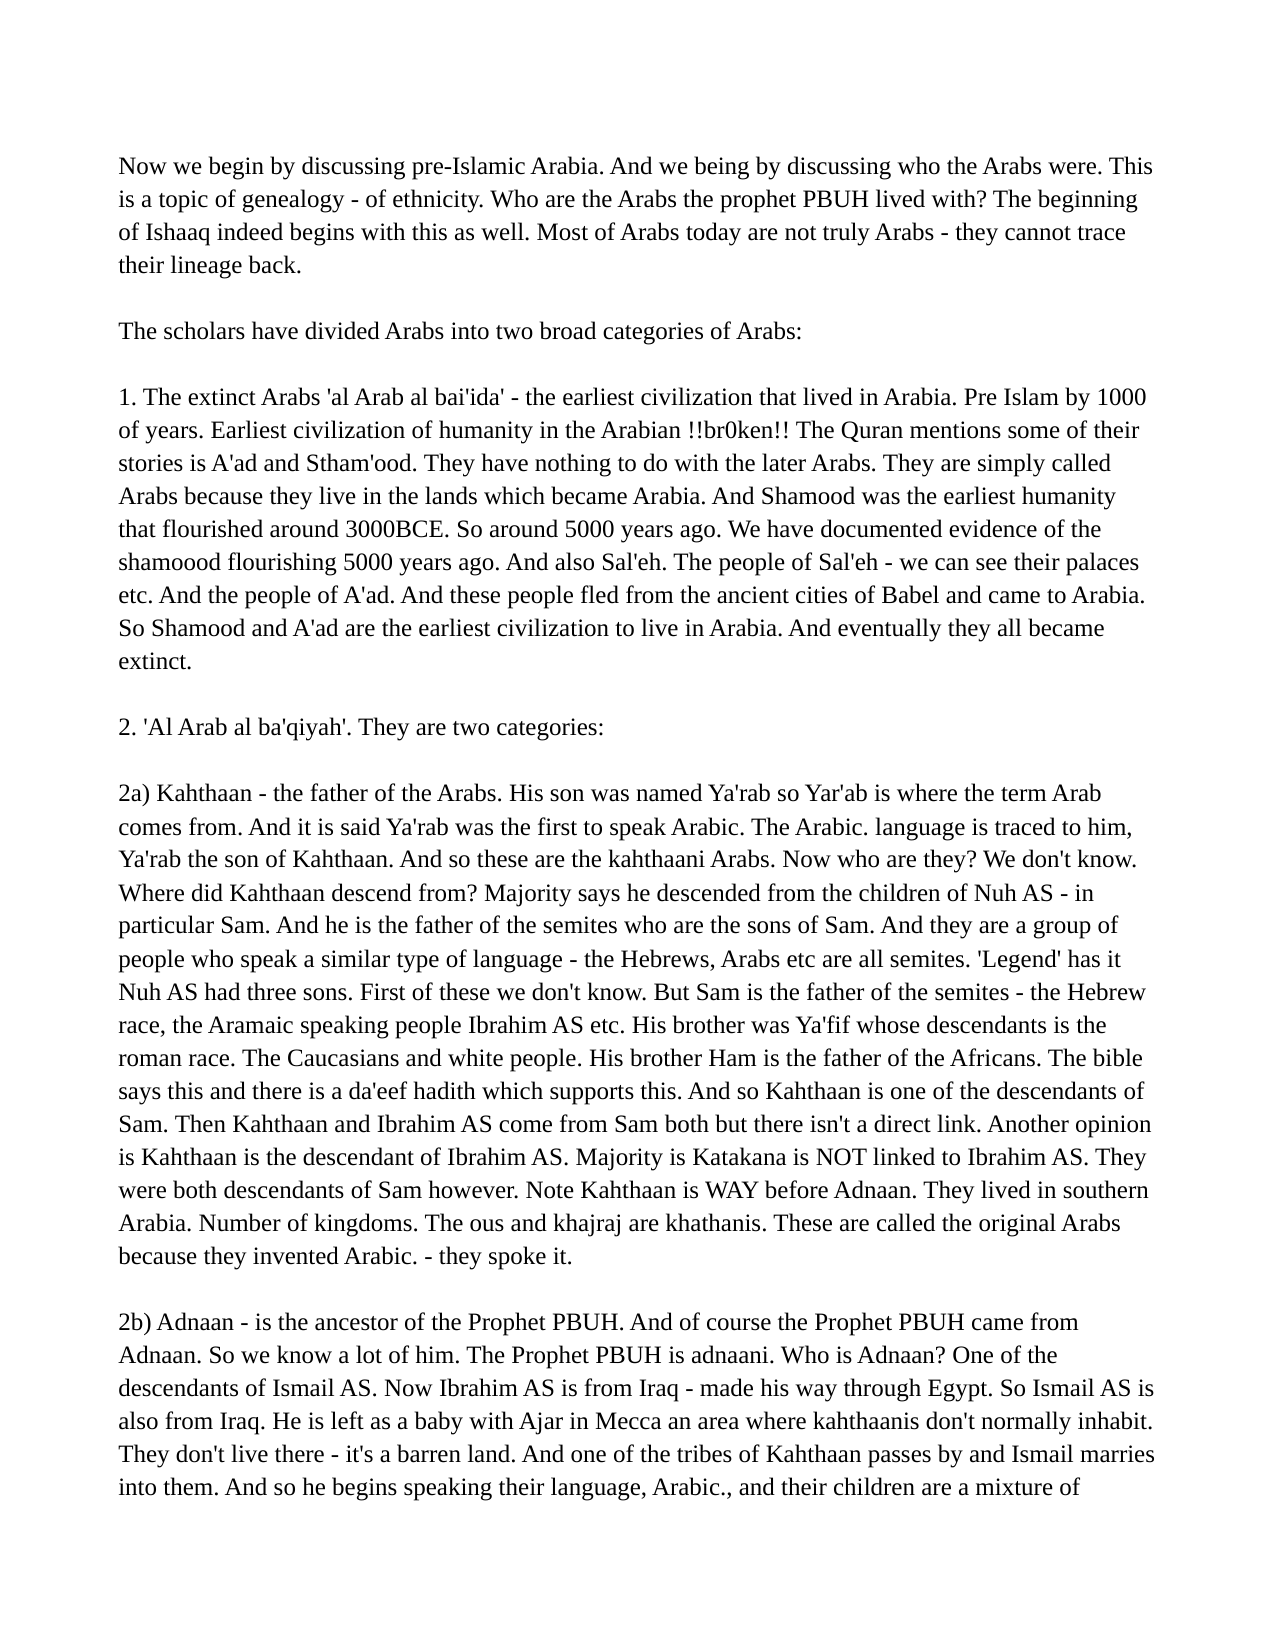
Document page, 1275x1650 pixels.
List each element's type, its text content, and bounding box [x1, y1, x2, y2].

text Now we begin by discussing pre-Islamic Arabia. And we being by discussing who the Arabs were. This is a topic of genealogy - of ethnicity. Who are the Arabs the prophet PBUH lived with? The beginning of Ishaaq indeed begins with this as well. Most of Arabs today are not truly Arabs - they cannot trace their lineage back. The scholars have divided Arabs into two broad categories of Arabs: 1. The extinct Arabs 'al Arab al bai'ida' - the earliest civilization that lived in Arabia. Pre Islam by 1000 of years. Earliest civilization of humanity in the Arabian !!br0ken!! The Quran mentions some of their stories is A'ad and Stham'ood. They have nothing to do with the later Arabs. They are simply called Arabs because they live in the lands which became Arabia. And Shamood was the earliest humanity that flourished around 3000BCE. So around 5000 years ago. We have documented evidence of the shamoood flourishing 5000 years ago. And also Sal'eh. The people of Sal'eh - we can see their palaces etc. And the people of A'ad. And these people fled from the ancient cities of Babel and came to Arabia. So Shamood and A'ad are the earliest civilization to live in Arabia. And eventually they all became extinct. 2. 'Al Arab al ba'qiyah'. They are two categories: 2a) Kahthaan - the father of the Arabs. His son was named Ya'rab so Yar'ab is where the term Arab comes from. And it is said Ya'rab was the first to speak Arabic. The Arabic. language is traced to him, Ya'rab the son of Kahthaan. And so these are the kahthaani Arabs. Now who are they? We don't know. Where did Kahthaan descend from? Majority says he descended from the children of Nuh AS - in particular Sam. And he is the father of the semites who are the sons of Sam. And they are a group of people who speak a similar type of language - the Hebrews, Arabs etc are all semites. 'Legend' has it Nuh AS had three sons. First of these we don't know. But Sam is the father of the semites - the Hebrew race, the Aramaic speaking people Ibrahim AS etc. His brother was Ya'fif whose descendants is the roman race. The Caucasians and white people. His brother Ham is the father of the Africans. The bible says this and there is a da'eef hadith which supports this. And so Kahthaan is one of the descendants of Sam. Then Kahthaan and Ibrahim AS come from Sam both but there isn't a direct link. Another opinion is Kahthaan is the descendant of Ibrahim AS. Majority is Katakana is NOT linked to Ibrahim AS. They were both descendants of Sam however. Note Kahthaan is WAY before Adnaan. They lived in southern Arabia. Number of kingdoms. The ous and khajraj are khathanis. These are called the original Arabs because they invented Arabic. - they spoke it. 2b) Adnaan - is the ancestor of the Prophet PBUH. And of course the Prophet PBUH came from Adnaan. So we know a lot of him. The Prophet PBUH is adnaani. Who is Adnaan? One of the descendants of Ismail AS. Now Ibrahim AS is from Iraq - made his way through Egypt. So Ismail AS is also from Iraq. He is left as a baby with Ajar in Mecca an area where kahthaanis don't normally inhabit. They don't live there - it's a barren land. And one of the tribes of Kahthaan passes by and Ismail marries into them. And so he begins speaking their language, Arabic., and their children are a mixture of [118, 118, 1157, 1501]
